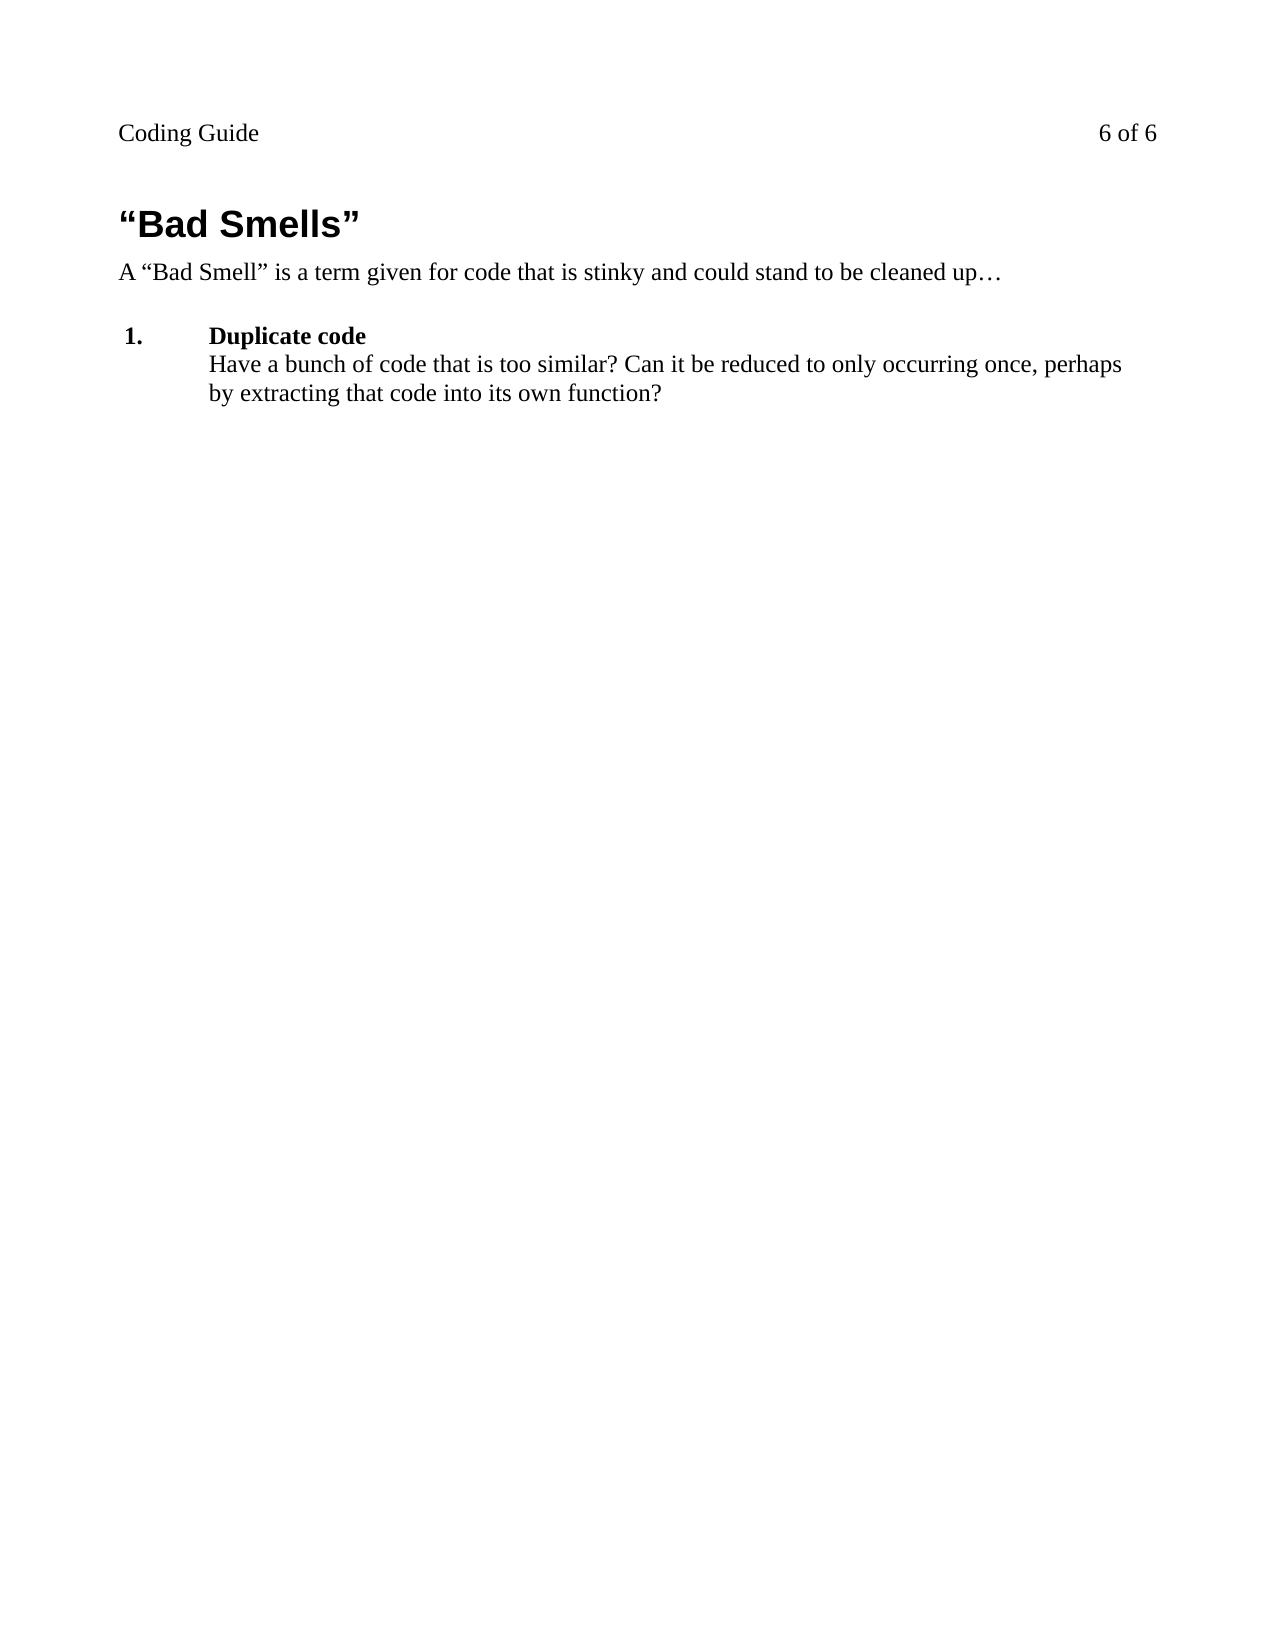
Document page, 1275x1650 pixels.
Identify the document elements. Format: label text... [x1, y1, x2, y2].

text A “Bad Smell” is a term given for code that is stinky and could stand to be cleaned up… [118, 257, 1157, 286]
subtitle “Bad Smells” [118, 201, 1157, 245]
table_header 1. [118, 315, 203, 413]
table_header Duplicate code Have a bunch of code that is too similar? Can it be reduced to only occurring once, perhaps by extracting that code into its own function? [203, 315, 1157, 413]
